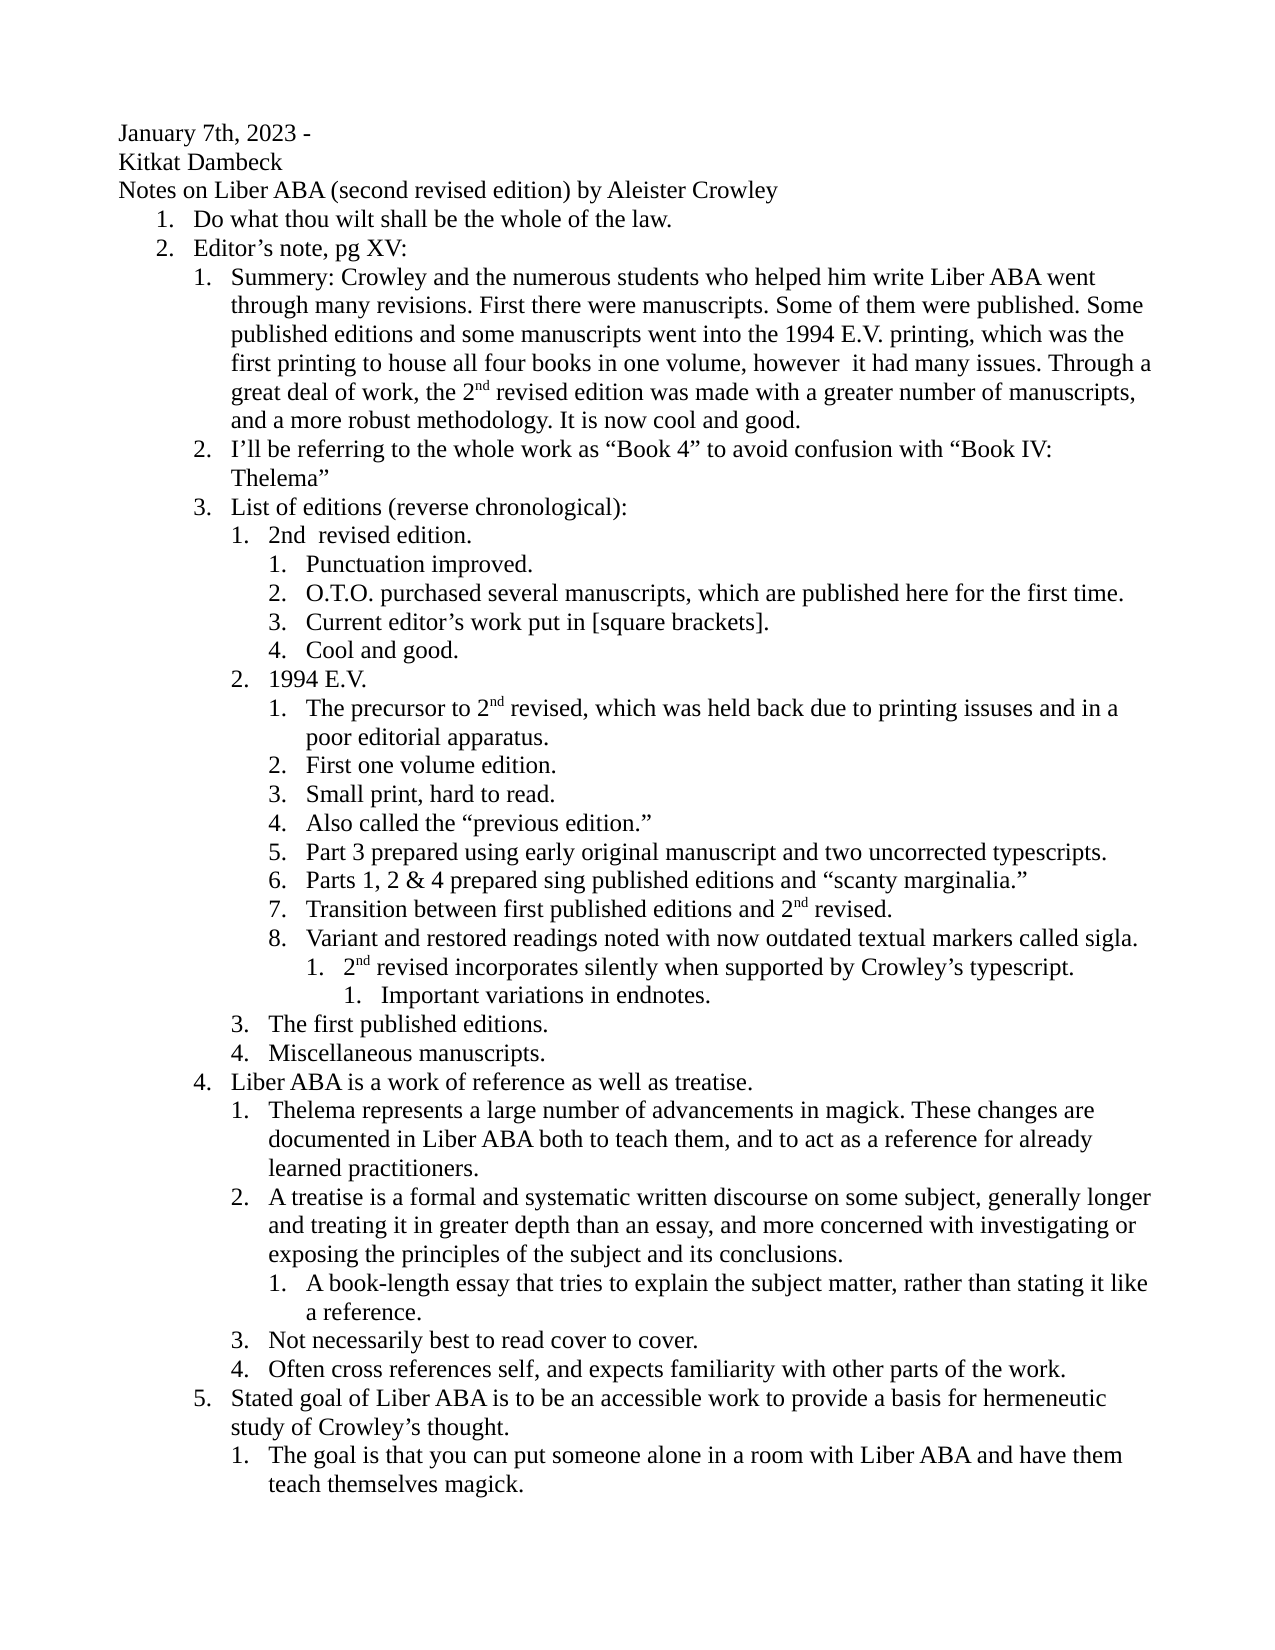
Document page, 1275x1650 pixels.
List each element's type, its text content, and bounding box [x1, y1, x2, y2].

list 2nd revised edition. [231, 521, 1157, 549]
list Miscellaneous manuscripts. [231, 1038, 1157, 1067]
list Do what thou wilt shall be the whole of the law. [156, 204, 1157, 233]
list Also called the “previous edition.” [268, 808, 1157, 837]
list Stated goal of Liber ABA is to be an accessible work to provide a basis for hermeneutic study of Crowley’s thought. [193, 1383, 1157, 1441]
list Punctuation improved. [268, 549, 1157, 578]
list A book-length essay that tries to explain the subject matter, rather than stating it like a reference. [268, 1268, 1157, 1326]
list Small print, hard to read. [268, 779, 1157, 808]
list List of editions (reverse chronological): [193, 492, 1157, 521]
list Often cross references self, and expects familiarity with other parts of the work. [231, 1354, 1157, 1383]
list The precursor to 2nd revised, which was held back due to printing issuses and in a poor editorial apparatus. [268, 693, 1157, 751]
list The first published editions. [231, 1009, 1157, 1038]
list Variant and restored readings noted with now outdated textual markers called sigla. [268, 923, 1157, 952]
text Notes on Liber ABA (second revised edition) by Aleister Crowley [118, 176, 1157, 204]
list The goal is that you can put someone alone in a room with Liber ABA and have them teach themselves magick. [231, 1441, 1157, 1498]
list Summery: Crowley and the numerous students who helped him write Liber ABA went through many revisions. First there were manuscripts. Some of them were published. Some published editions and some manuscripts went into the 1994 E.V. printing, which was the first printing to house all four books in one volume, however it had many issues. Through a great deal of work, the 2nd revised edition was made with a greater number of manuscripts, and a more robust methodology. It is now cool and good. [193, 262, 1157, 434]
list Liber ABA is a work of reference as well as treatise. [193, 1067, 1157, 1096]
list I’ll be referring to the whole work as “Book 4” to avoid confusion with “Book IV: Thelema” [193, 434, 1157, 492]
list Current editor’s work put in [square brackets]. [268, 607, 1157, 636]
list First one volume edition. [268, 751, 1157, 779]
list Important variations in endnotes. [343, 981, 1157, 1009]
list Part 3 prepared using early original manuscript and two uncorrected typescripts. [268, 837, 1157, 866]
list Thelema represents a large number of advancements in magick. These changes are documented in Liber ABA both to teach them, and to act as a reference for already learned practitioners. [231, 1096, 1157, 1182]
list A treatise is a formal and systematic written discourse on some subject, generally longer and treating it in greater depth than an essay, and more concerned with investigating or exposing the principles of the subject and its conclusions. [231, 1182, 1157, 1268]
text Kitkat Dambeck [118, 147, 1157, 176]
list Transition between first published editions and 2nd revised. [268, 894, 1157, 923]
list 1994 E.V. [231, 664, 1157, 693]
text January 7th, 2023 - [118, 118, 1157, 147]
list Parts 1, 2 & 4 prepared sing published editions and “scanty marginalia.” [268, 866, 1157, 894]
list Not necessarily best to read cover to cover. [231, 1326, 1157, 1354]
list O.T.O. purchased several manuscripts, which are published here for the first time. [268, 578, 1157, 607]
list 2nd revised incorporates silently when supported by Crowley’s typescript. [306, 952, 1157, 981]
list Cool and good. [268, 636, 1157, 664]
list Editor’s note, pg XV: [156, 233, 1157, 262]
